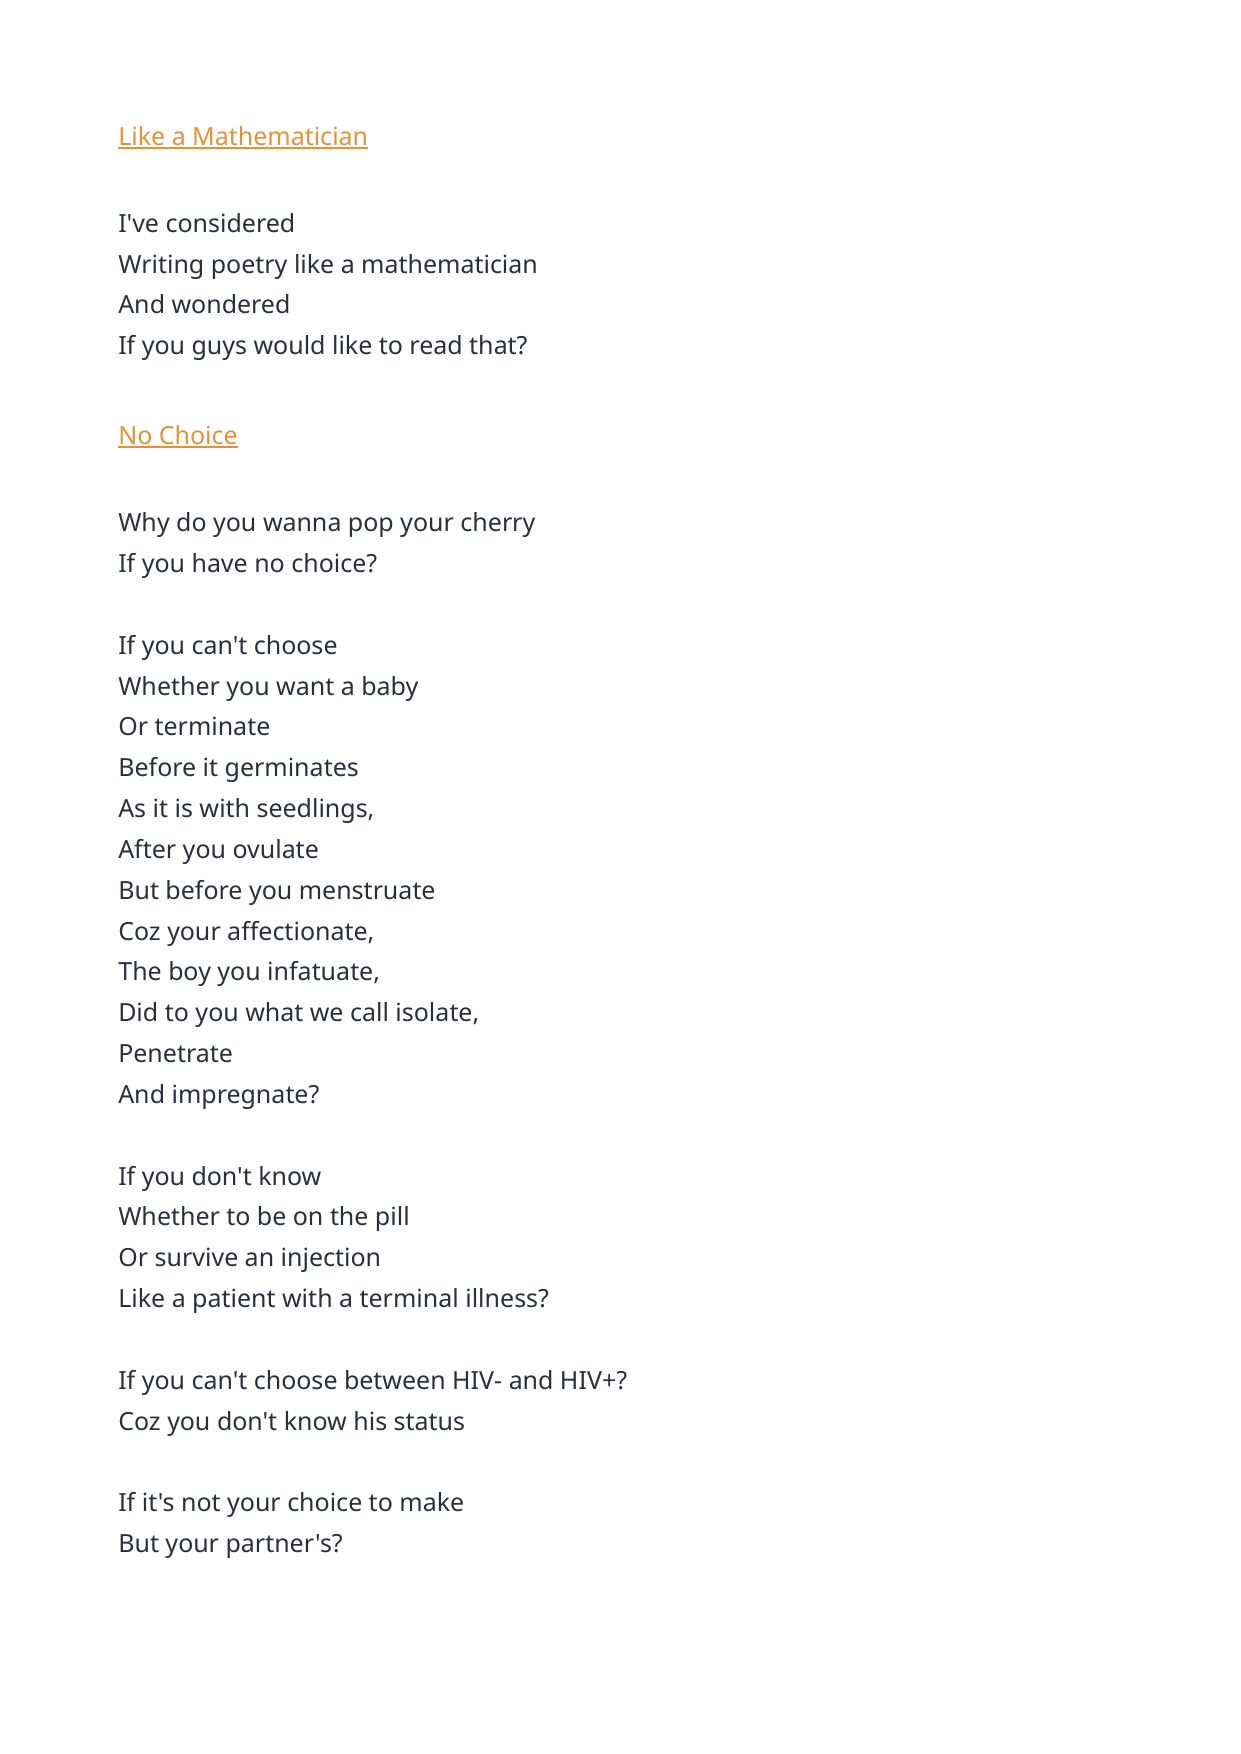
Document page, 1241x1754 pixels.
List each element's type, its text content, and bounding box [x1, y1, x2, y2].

text Why do you wanna pop your cherry If you have no choice? If you can't choose Whether you want a baby Or terminate Before it germinates As it is with seedlings, After you ovulate But before you menstruate Coz your affectionate, The boy you infatuate, Did to you what we call isolate, Penetrate And impregnate? If you don't know Whether to be on the pill Or survive an injection Like a patient with a terminal illness? If you can't choose between HIV- and HIV+? Coz you don't know his status If it's not your choice to make But your partner's? [118, 464, 1122, 1601]
subtitle No Choice [118, 417, 1122, 452]
text I've considered Writing poetry like a mathematician And wondered If you guys would like to read that? [118, 165, 1122, 362]
subtitle Like a Mathematician [118, 118, 1122, 152]
